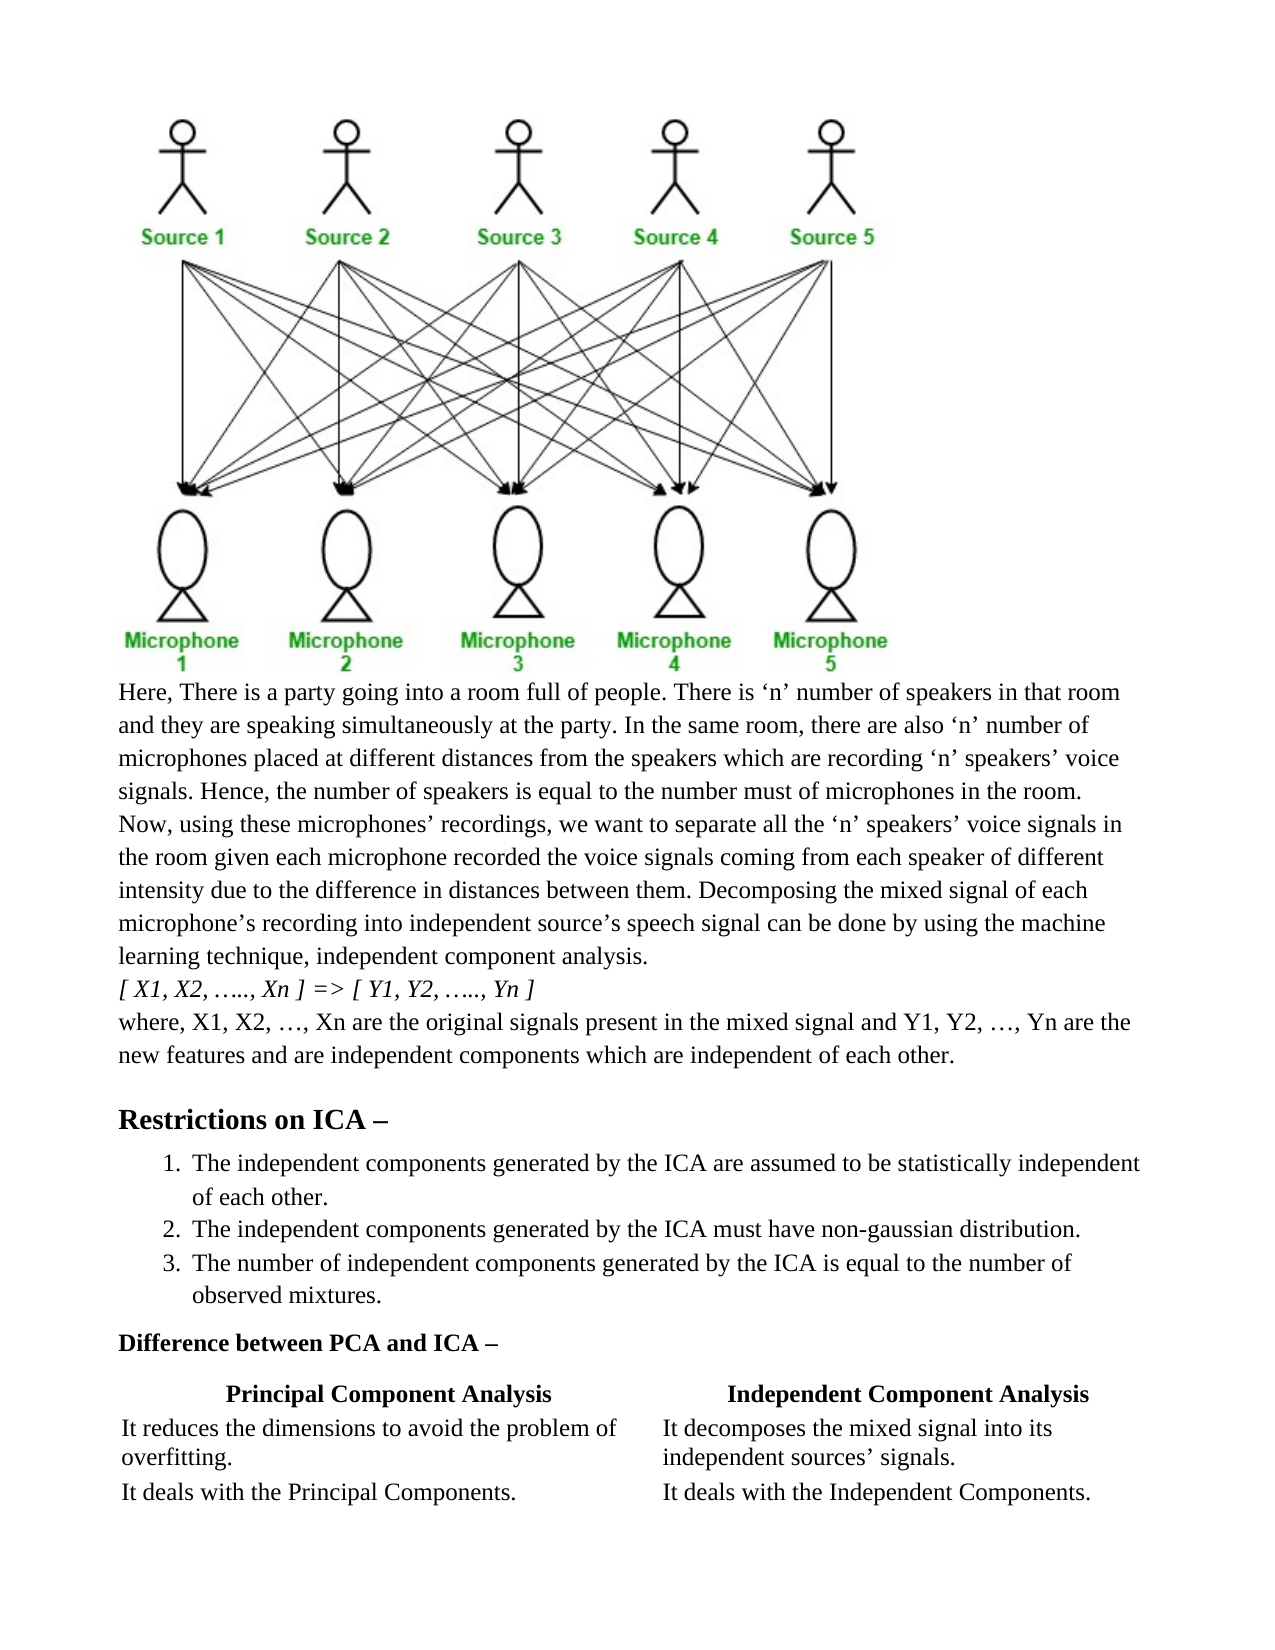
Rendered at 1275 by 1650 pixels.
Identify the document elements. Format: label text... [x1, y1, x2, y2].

table_cell It decomposes the mixed signal into its independent sources’ signals. [659, 1410, 1157, 1474]
list The number of independent components generated by the ICA is equal to the number of observed mixtures. [162, 1248, 1157, 1309]
table_header Independent Component Analysis [659, 1376, 1157, 1410]
picture [118, 118, 895, 673]
table_cell It deals with the Principal Components. [118, 1474, 659, 1508]
list The independent components generated by the ICA must have non-gaussian distribution. [162, 1214, 1157, 1243]
table_header Principal Component Analysis [118, 1376, 659, 1410]
table_cell It reduces the dimensions to avoid the problem of overfitting. [118, 1410, 659, 1474]
text Difference between PCA and ICA – [118, 1328, 1157, 1357]
list The independent components generated by the ICA are assumed to be statistically independent of each other. [162, 1148, 1157, 1210]
text Here, There is a party going into a room full of people. There is ‘n’ number of speakers in that room and they are speaking simultaneously at the party. In the same room, there are also ‘n’ number of microphones placed at different distances from the speakers which are recording ‘n’ speakers’ voice signals. Hence, the number of speakers is equal to the number must of microphones in the room. Now, using these microphones’ recordings, we want to separate all the ‘n’ speakers’ voice signals in the room given each microphone recorded the voice signals coming from each speaker of different intensity due to the difference in distances between them. Decomposing the mixed signal of each microphone’s recording into independent source’s speech signal can be done by using the machine learning technique, independent component analysis. [ X1, X2, ….., Xn ] => [ Y1, Y2, ….., Yn ] where, X1, X2, …, Xn are the original signals present in the mixed signal and Y1, Y2, …, Yn are the new features and are independent components which are independent of each other. [118, 118, 1157, 1069]
subtitle Restrictions on ICA – [118, 1102, 1157, 1136]
table_cell It deals with the Independent Components. [659, 1474, 1157, 1508]
